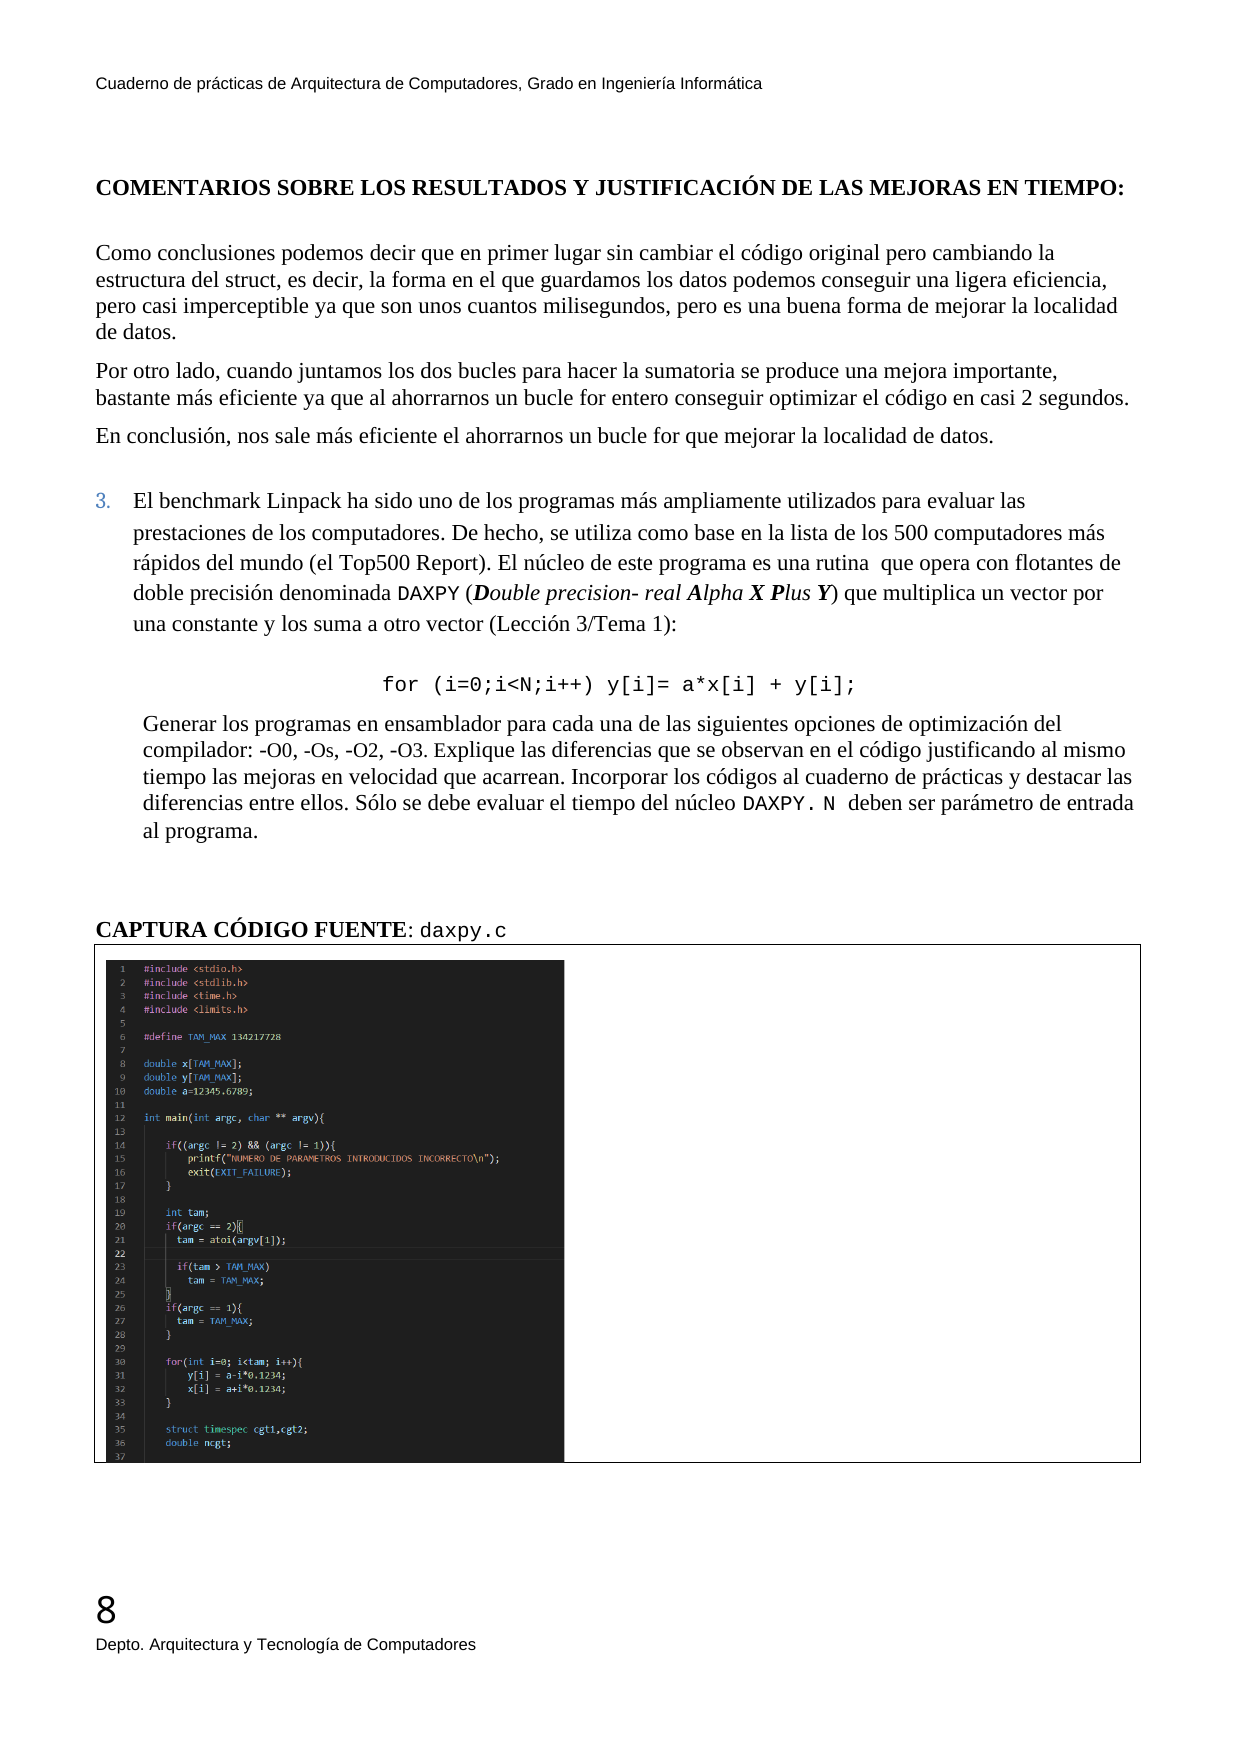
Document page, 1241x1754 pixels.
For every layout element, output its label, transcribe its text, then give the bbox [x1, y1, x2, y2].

table_header [95, 945, 1140, 1462]
text CAPTURA CÓDIGO FUENTE: daxpy.c [95, 916, 1137, 944]
list Por otro lado, cuando juntamos los dos bucles para hacer la sumatoria se produce una mejora importante, bastante más eficiente ya que al ahorrarnos un bucle for entero conseguir optimizar el código en casi 2 segundos. [95, 357, 1137, 410]
list Generar los programas en ensamblador para cada una de las siguientes opciones de optimización del compilador: -O0, -Os, -O2, -O3. Explique las diferencias que se observan en el código justificando al mismo tiempo las mejoras en velocidad que acarrean. Incorporar los códigos al cuaderno de prácticas y destacar las diferencias entre ellos. Sólo se debe evaluar el tiempo del núcleo DAXPY. N deben ser parámetro de entrada al programa. [143, 710, 1137, 843]
list Como conclusiones podemos decir que en primer lugar sin cambiar el código original pero cambiando la estructura del struct, es decir, la forma en el que guardamos los datos podemos conseguir una ligera eficiencia, pero casi imperceptible ya que son unos cuantos milisegundos, pero es una buena forma de mejorar la localidad de datos. [95, 239, 1137, 345]
list for (i=0;i<N;i++) y[i]= a*x[i] + y[i]; [101, 674, 1137, 698]
list El benchmark Linpack ha sido uno de los programas más ampliamente utilizados para evaluar las prestaciones de los computadores. De hecho, se utiliza como base en la lista de los 500 computadores más rápidos del mundo (el Top500 Report). El núcleo de este programa es una rutina que opera con flotantes de doble precisión denominada DAXPY (Double precision- real Alpha X Plus Y) que multiplica un vector por una constante y los suma a otro vector (Lección 3/Tema 1): [95, 488, 1137, 637]
text COMENTARIOS SOBRE LOS RESULTADOS Y JUSTIFICACIÓN DE LAS MEJORAS EN TIEMPO: [95, 174, 1137, 200]
list En conclusión, nos sale más eficiente el ahorrarnos un bucle for que mejorar la localidad de datos. [95, 422, 1137, 449]
